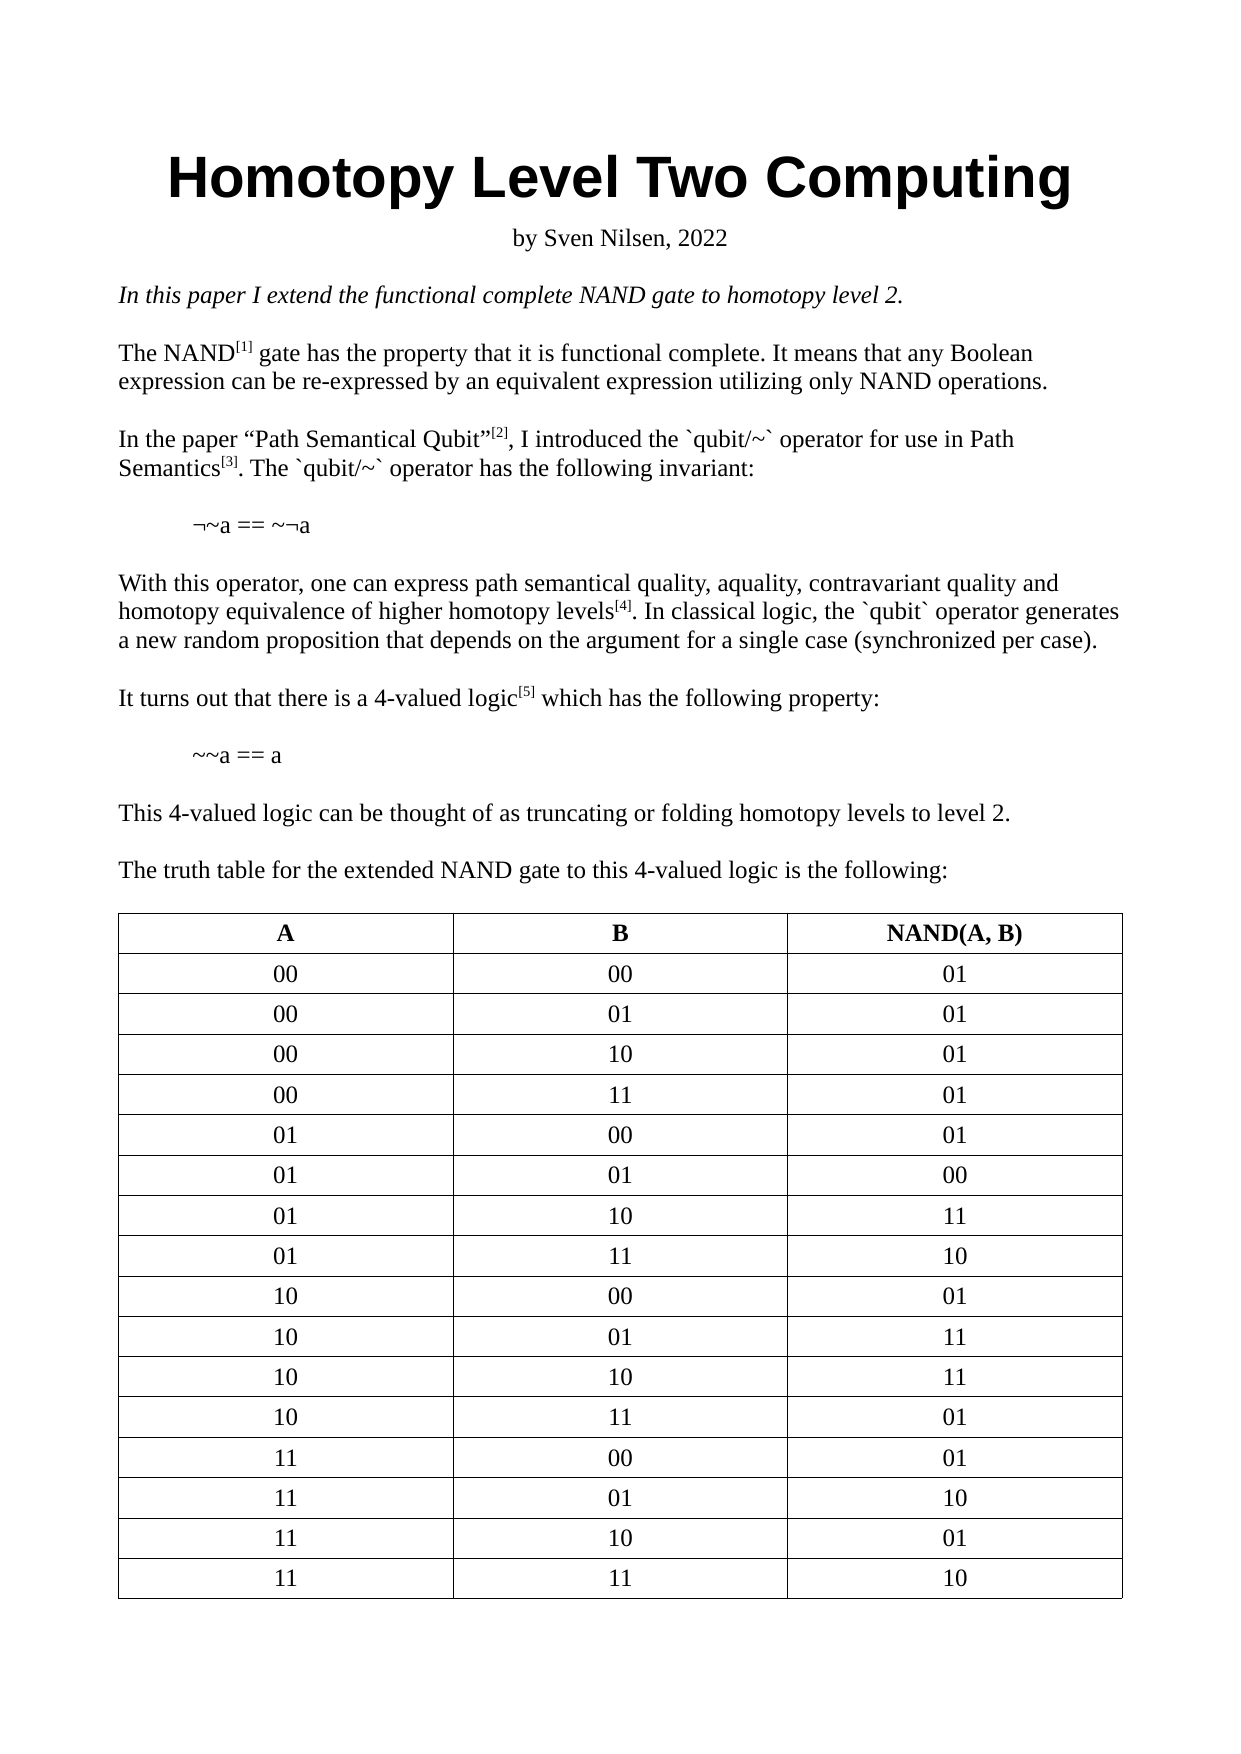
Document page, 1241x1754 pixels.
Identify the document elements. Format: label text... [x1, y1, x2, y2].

table_cell 10 [119, 1277, 453, 1316]
table_cell 00 [119, 994, 453, 1034]
table_cell 11 [454, 1559, 787, 1598]
text The NAND[1] gate has the property that it is functional complete. It means that any Boolean expression can be re-expressed by an equivalent expression utilizing only NAND operations. [118, 338, 1122, 395]
table_cell 00 [119, 1035, 453, 1074]
text It turns out that there is a 4-valued logic[5] which has the following property: [118, 683, 1122, 711]
table_cell 01 [119, 1156, 453, 1195]
table_cell 11 [454, 1075, 787, 1114]
table_cell 01 [788, 994, 1122, 1034]
table_header NAND(A, B) [788, 914, 1122, 953]
table_cell 00 [454, 1115, 787, 1154]
text ¬~a == ~¬a [118, 510, 1122, 539]
text ~~a == a [118, 740, 1122, 769]
table_cell 01 [788, 1075, 1122, 1114]
table_cell 11 [119, 1438, 453, 1477]
table_cell 11 [788, 1317, 1122, 1356]
table_cell 01 [788, 1519, 1122, 1558]
table_cell 10 [788, 1236, 1122, 1276]
table_cell 11 [454, 1397, 787, 1437]
table_cell 11 [788, 1196, 1122, 1235]
table_cell 10 [788, 1559, 1122, 1598]
table_cell 00 [788, 1156, 1122, 1195]
table_cell 10 [119, 1357, 453, 1396]
table_cell 10 [454, 1519, 787, 1558]
table_cell 00 [119, 954, 453, 993]
table_cell 11 [119, 1559, 453, 1598]
text This 4-valued logic can be thought of as truncating or folding homotopy levels to level 2. [118, 798, 1122, 826]
table_cell 01 [454, 1317, 787, 1356]
table_cell 01 [788, 1277, 1122, 1316]
table_cell 10 [119, 1397, 453, 1437]
table_cell 01 [454, 1156, 787, 1195]
table_cell 01 [788, 1438, 1122, 1477]
table_cell 10 [454, 1035, 787, 1074]
table_cell 00 [119, 1075, 453, 1114]
title Homotopy Level Two Computing [118, 143, 1122, 210]
text With this operator, one can express path semantical quality, aquality, contravariant quality and homotopy equivalence of higher homotopy levels[4]. In classical logic, the `qubit` operator generates a new random proposition that depends on the argument for a single case (synchronized per case). [118, 568, 1122, 654]
table_cell 01 [454, 1478, 787, 1517]
table_cell 01 [788, 1115, 1122, 1154]
table_cell 11 [788, 1357, 1122, 1396]
text In this paper I extend the functional complete NAND gate to homotopy level 2. [118, 280, 1122, 309]
table_cell 10 [119, 1317, 453, 1356]
text In the paper “Path Semantical Qubit”[2], I introduced the `qubit/~` operator for use in Path Semantics[3]. The `qubit/~` operator has the following invariant: [118, 424, 1122, 481]
table_header A [119, 914, 453, 953]
table_cell 01 [788, 954, 1122, 993]
table_cell 00 [454, 954, 787, 993]
table_cell 11 [119, 1478, 453, 1517]
table_cell 11 [119, 1519, 453, 1558]
table_cell 01 [119, 1236, 453, 1276]
table_header B [454, 914, 787, 953]
table_cell 01 [788, 1035, 1122, 1074]
table_cell 01 [454, 994, 787, 1034]
table_cell 01 [119, 1115, 453, 1154]
table_cell 00 [454, 1277, 787, 1316]
table_cell 10 [454, 1357, 787, 1396]
table_cell 00 [454, 1438, 787, 1477]
table_cell 01 [119, 1196, 453, 1235]
table_cell 10 [454, 1196, 787, 1235]
table_cell 11 [454, 1236, 787, 1276]
text by Sven Nilsen, 2022 [118, 223, 1122, 251]
text The truth table for the extended NAND gate to this 4-valued logic is the following: [118, 855, 1122, 884]
table_cell 01 [788, 1397, 1122, 1437]
table_cell 10 [788, 1478, 1122, 1517]
